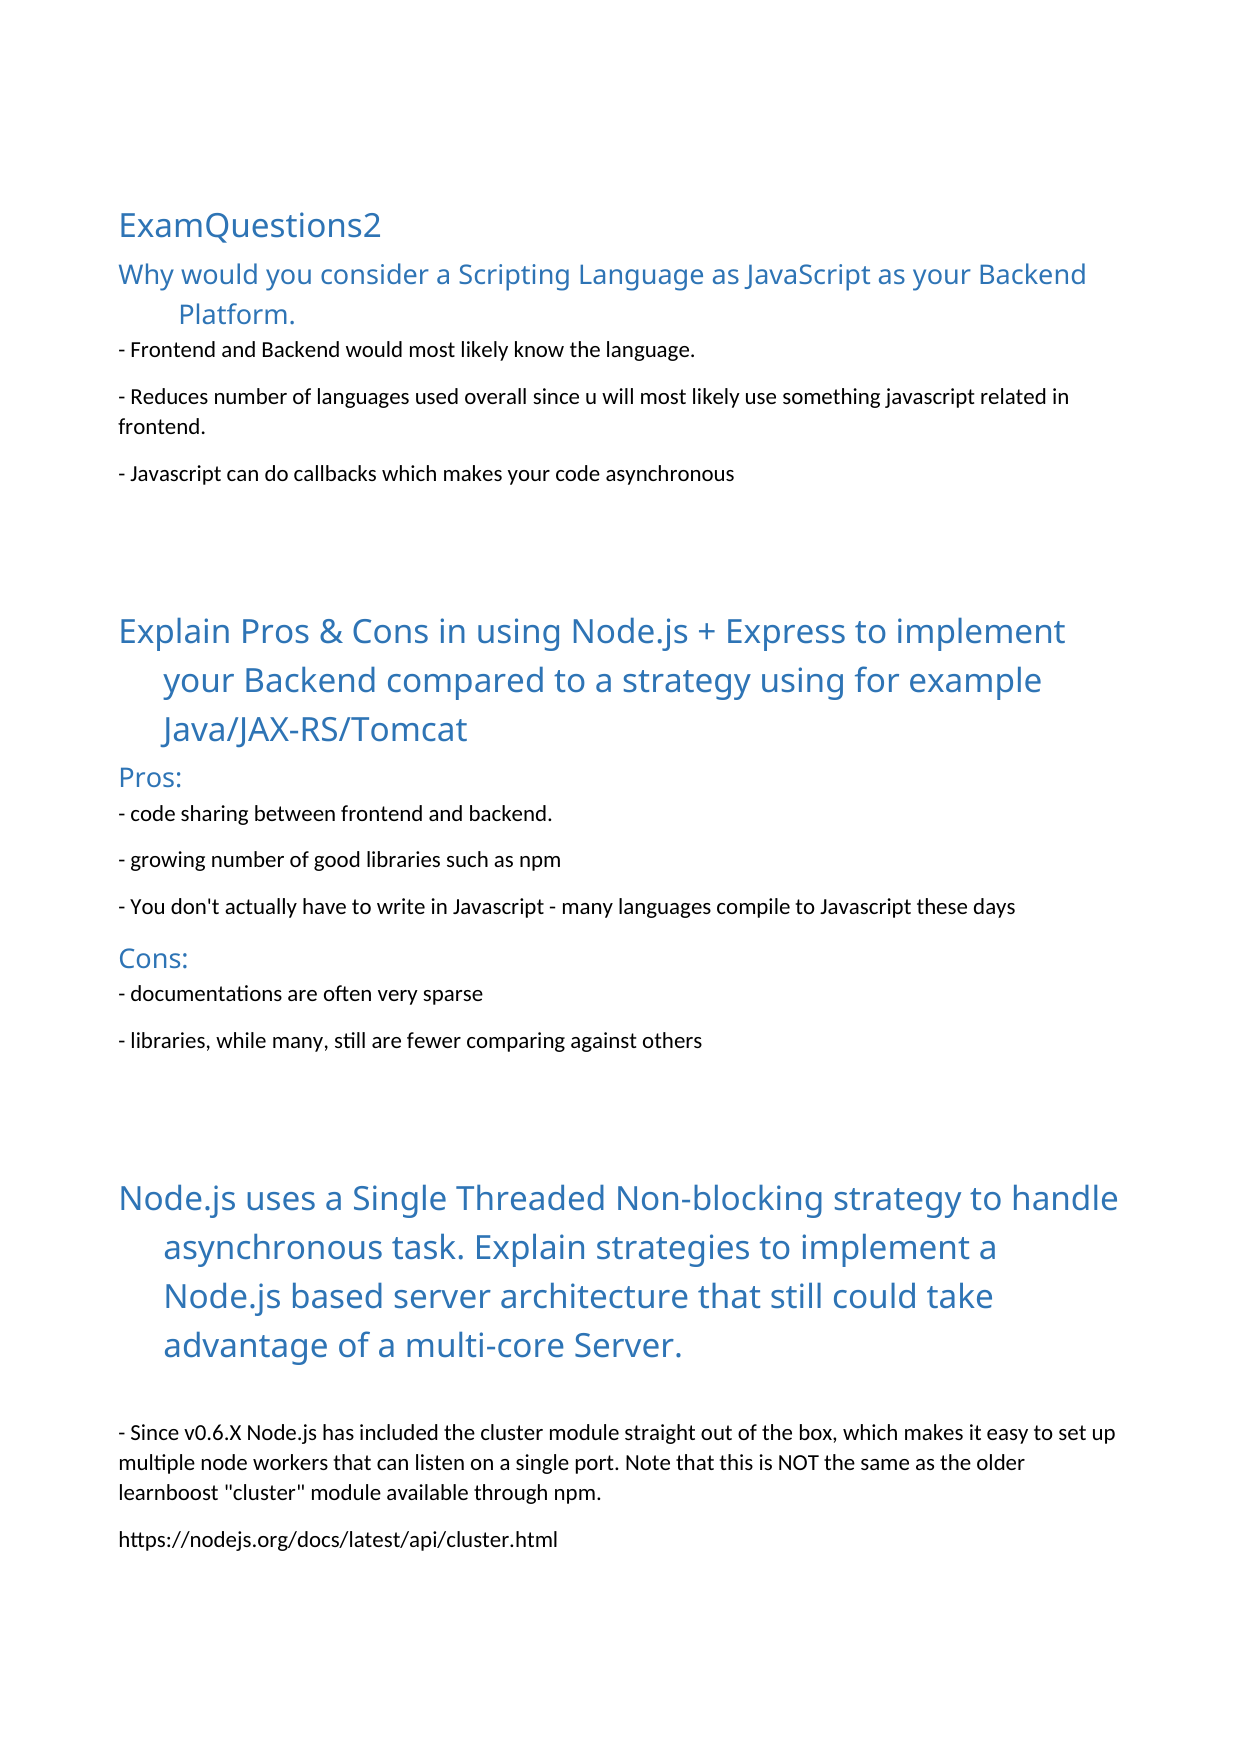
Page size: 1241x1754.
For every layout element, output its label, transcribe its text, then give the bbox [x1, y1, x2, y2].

subtitle ExamQuestions2 [118, 202, 1122, 248]
text - growing number of good libraries such as npm [118, 846, 1122, 873]
text - You don't actually have to write in Javascript - many languages compile to Javascript these days [118, 892, 1122, 920]
text - documentations are often very sparse [118, 979, 1122, 1007]
text - Since v0.6.X Node.js has included the cluster module straight out of the box, which makes it easy to set up multiple node workers that can listen on a single port. Note that this is NOT the same as the older learnboost "cluster" module available through npm. [118, 1418, 1122, 1506]
text - Javascript can do callbacks which makes your code asynchronous [118, 459, 1122, 487]
subtitle Node.js uses a Single Threaded Non-blocking strategy to handle asynchronous task. Explain strategies to implement a Node.js based server architecture that still could take advantage of a multi-core Server. [118, 1175, 1122, 1367]
text - Reduces number of languages used overall since u will most likely use something javascript related in frontend. [118, 382, 1122, 440]
text - code sharing between frontend and backend. [118, 799, 1122, 827]
subtitle Explain Pros & Cons in using Node.js + Express to implement your Backend compared to a strategy using for example Java/JAX-RS/Tomcat [118, 608, 1122, 751]
subtitle Cons: [118, 939, 1122, 976]
subtitle Why would you consider a Scripting Language as JavaScript as your Backend Platform. [118, 255, 1122, 332]
text https://nodejs.org/docs/latest/api/cluster.html [118, 1525, 1122, 1553]
text - Frontend and Backend would most likely know the language. [118, 335, 1122, 363]
subtitle Pros: [118, 759, 1122, 796]
text - libraries, while many, still are fewer comparing against others [118, 1026, 1122, 1054]
